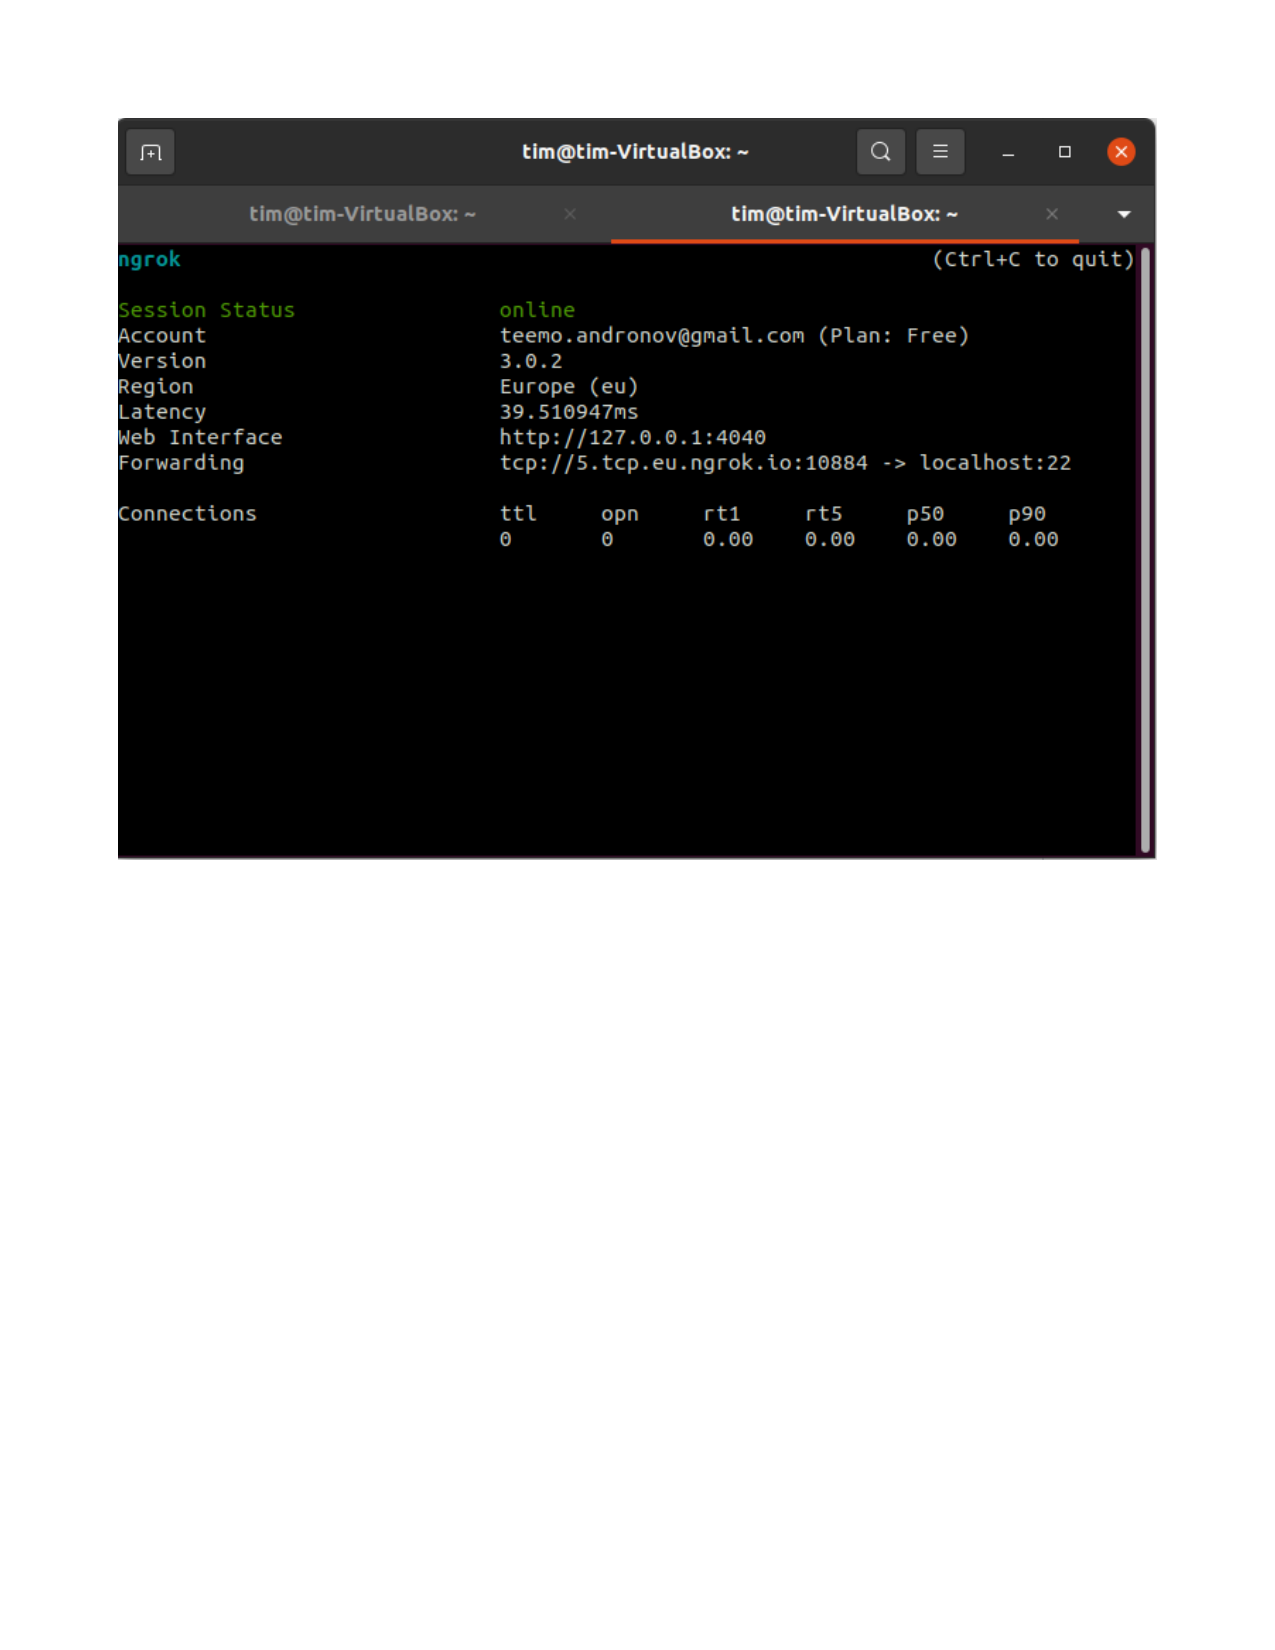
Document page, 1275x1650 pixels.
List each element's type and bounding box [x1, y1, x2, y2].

picture [118, 118, 1157, 860]
